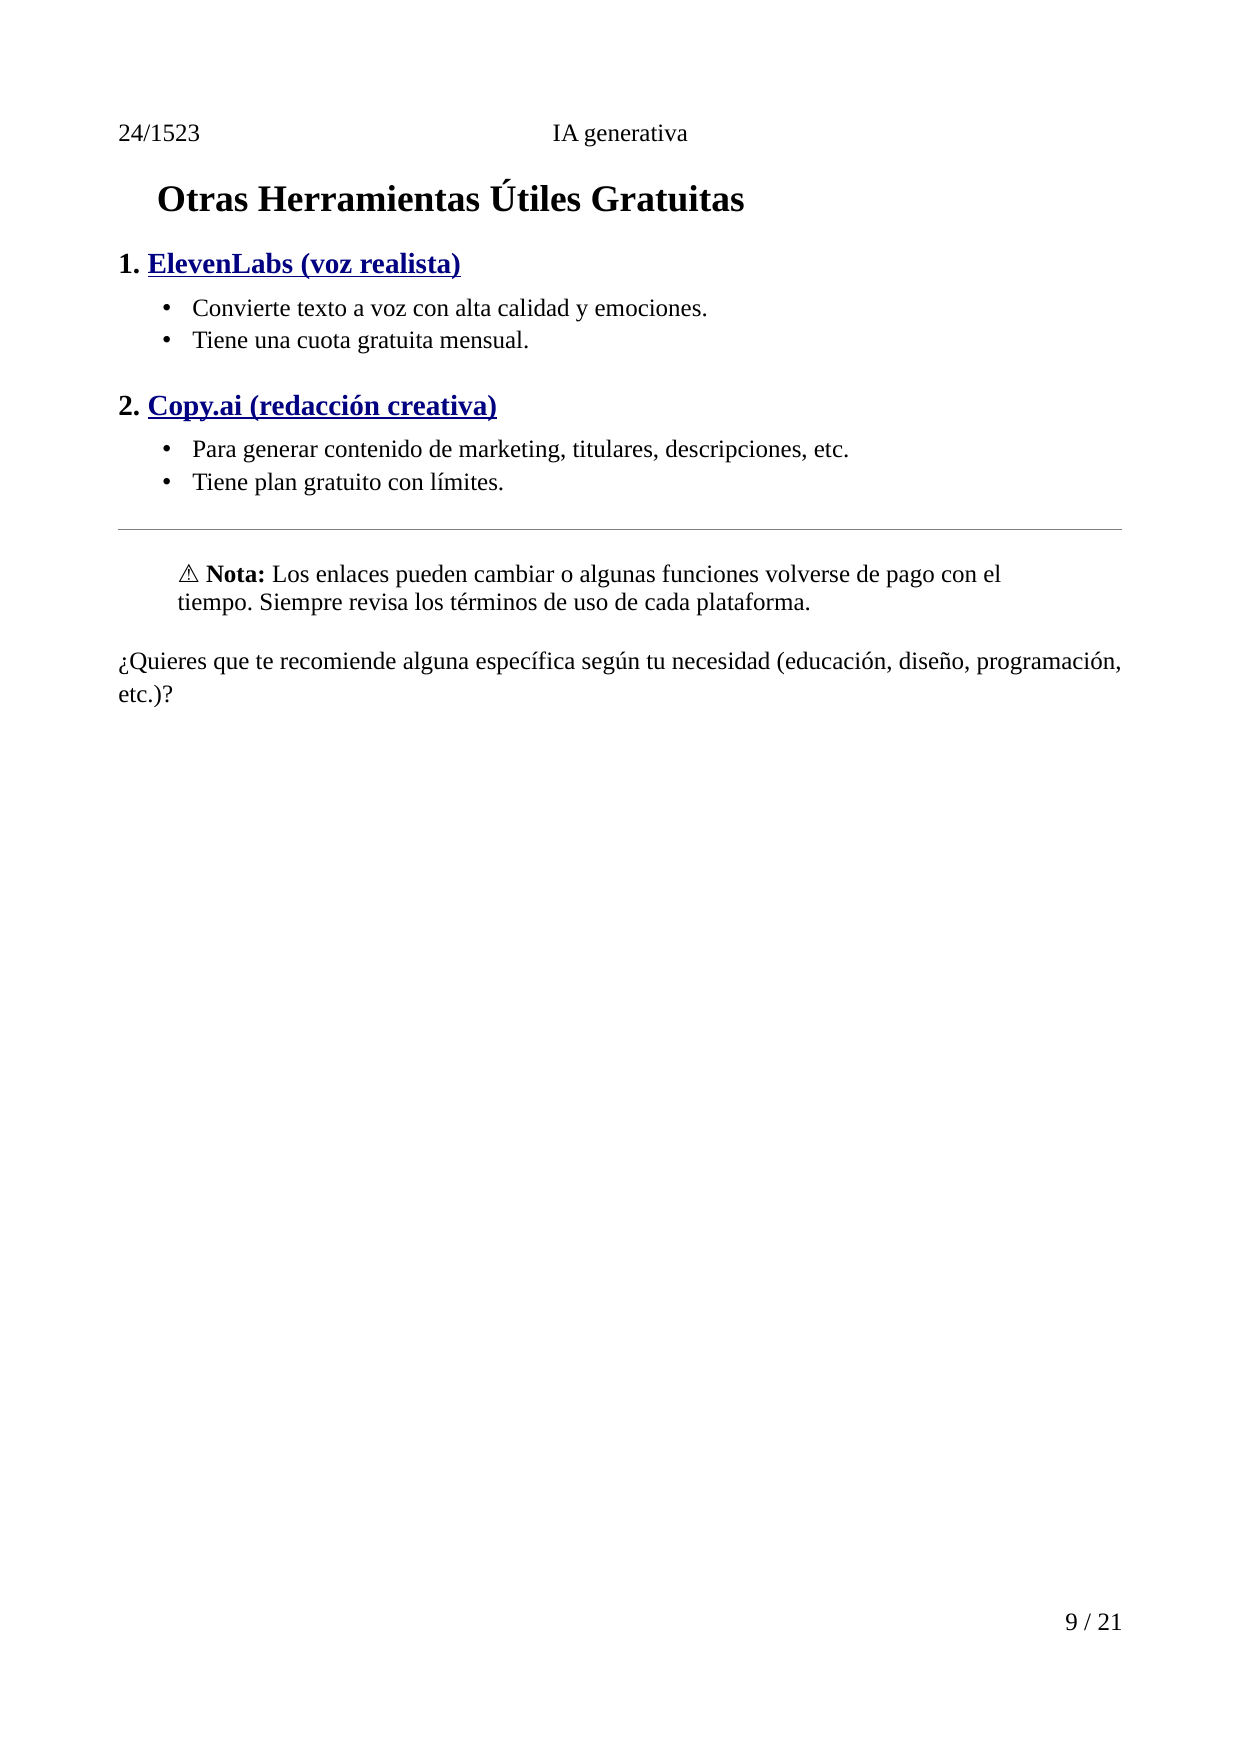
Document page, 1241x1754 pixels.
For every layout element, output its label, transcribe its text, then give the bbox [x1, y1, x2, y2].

list Para generar contenido de marketing, titulares, descripciones, etc. [162, 434, 1122, 463]
text ¿Quieres que te recomiende alguna específica según tu necesidad (educación, diseño, programación, etc.)? [118, 646, 1122, 707]
list Convierte texto a voz con alta calidad y emociones. [162, 293, 1122, 321]
text ⚠️ Nota: Los enlaces pueden cambiar o algunas funciones volverse de pago con el tiempo. Siempre revisa los términos de uso de cada plataforma. [177, 559, 1063, 616]
list Tiene plan gratuito con límites. [162, 467, 1122, 496]
subtitle 📝 Otras Herramientas Útiles Gratuitas [118, 176, 1122, 219]
subtitle 1. ElevenLabs (voz realista) [118, 247, 1122, 280]
subtitle 2. Copy.ai (redacción creativa) [118, 388, 1122, 421]
list Tiene una cuota gratuita mensual. [162, 326, 1122, 354]
